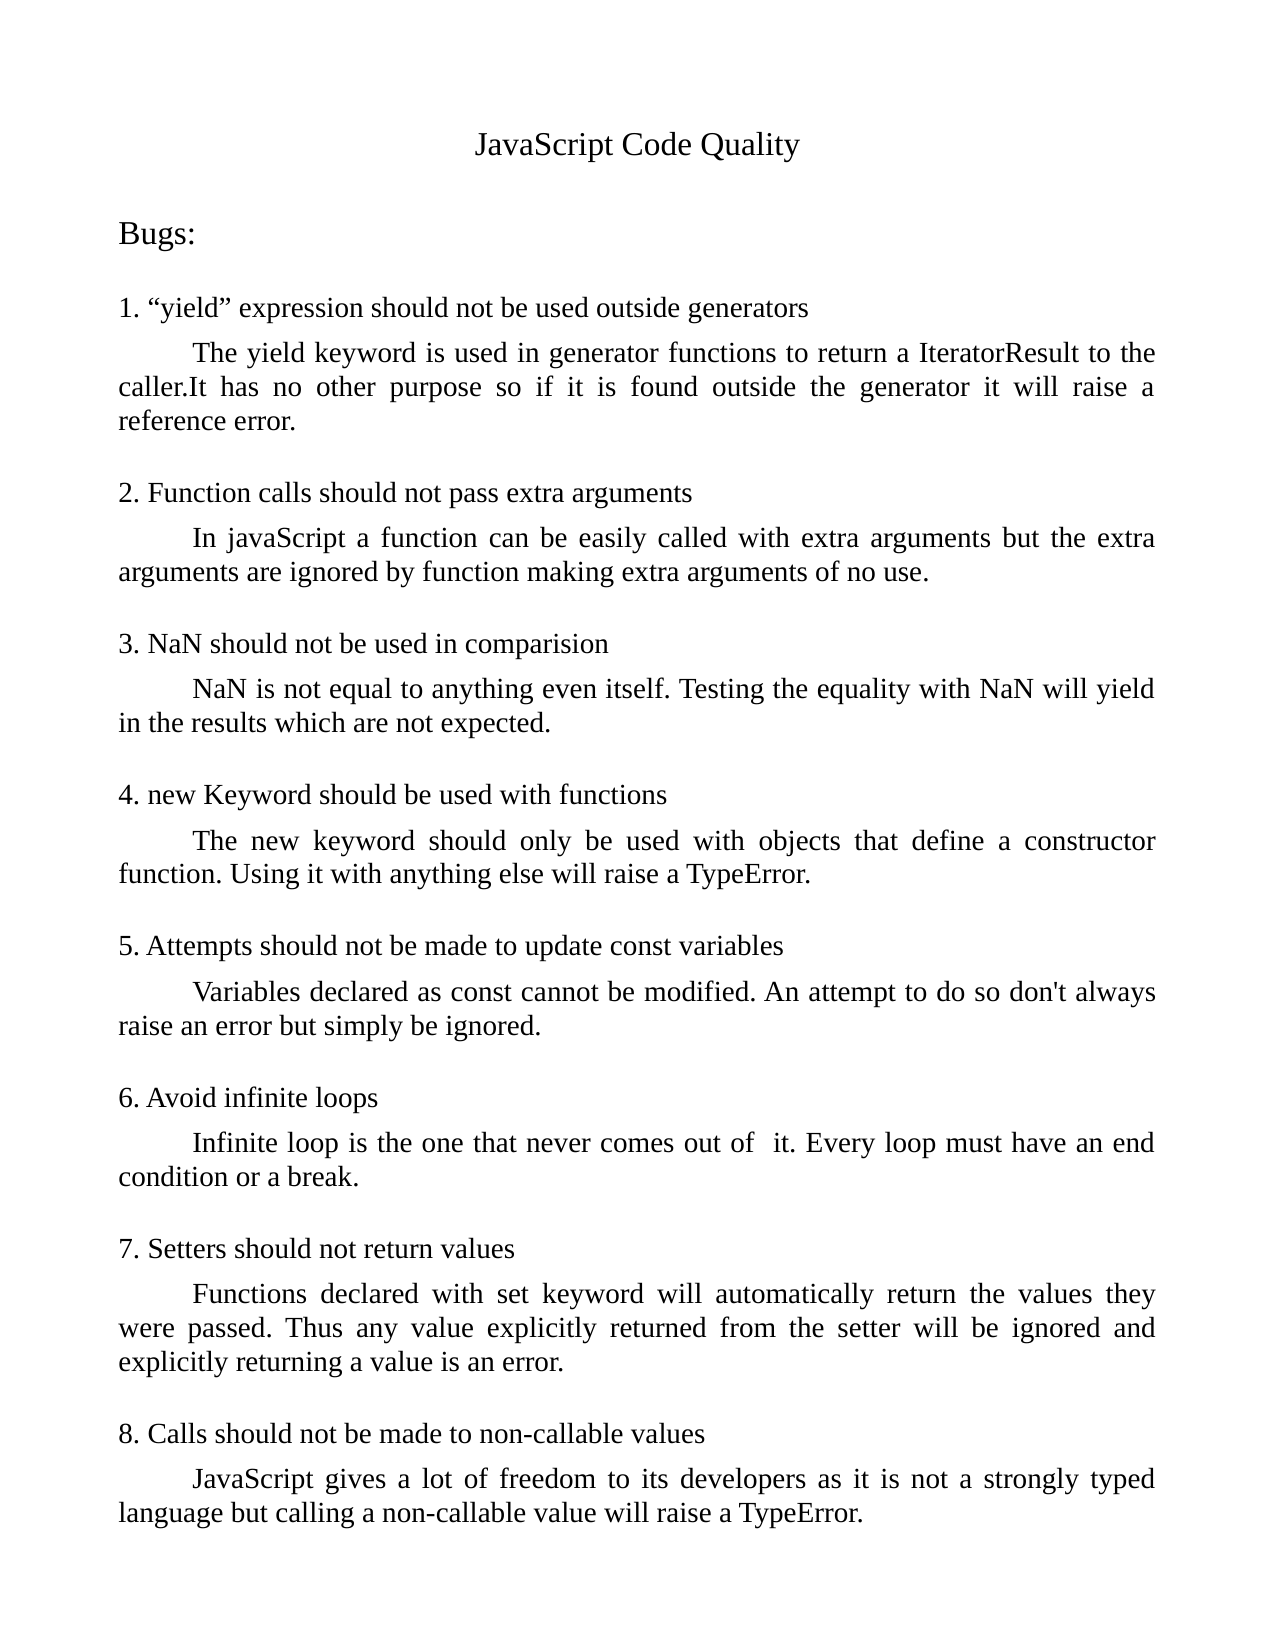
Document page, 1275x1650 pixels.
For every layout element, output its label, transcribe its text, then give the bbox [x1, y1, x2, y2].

text The yield keyword is used in generator functions to return a IteratorResult to the caller.It has no other purpose so if it is found outside the generator it will raise a reference error. [118, 336, 1157, 436]
text 3. NaN should not be used in comparision [118, 626, 1157, 659]
text JavaScript Code Quality [118, 124, 1157, 162]
text In javaScript a function can be easily called with extra arguments but the extra arguments are ignored by function making extra arguments of no use. [118, 520, 1157, 587]
text 5. Attempts should not be made to update const variables [118, 928, 1157, 962]
text NaN is not equal to anything even itself. Testing the equality with NaN will yield in the results which are not expected. [118, 672, 1157, 739]
text The new keyword should only be used with objects that define a constructor function. Using it with anything else will raise a TypeError. [118, 823, 1157, 890]
text Infinite loop is the one that never comes out of it. Every loop must have an end condition or a break. [118, 1125, 1157, 1192]
text Variables declared as const cannot be modified. An attempt to do so don't always raise an error but simply be ignored. [118, 974, 1157, 1041]
text Bugs: [118, 213, 1157, 251]
text Functions declared with set keyword will automatically return the values they were passed. Thus any value explicitly returned from the setter will be ignored and explicitly returning a value is an error. [118, 1277, 1157, 1377]
text 4. new Keyword should be used with functions [118, 777, 1157, 811]
text JavaScript gives a lot of freedom to its developers as it is not a strongly typed language but calling a non-callable value will raise a TypeError. [118, 1461, 1157, 1528]
text 1. “yield” expression should not be used outside generators [118, 290, 1157, 323]
text 2. Function calls should not pass extra arguments [118, 475, 1157, 508]
text 8. Calls should not be made to non-callable values [118, 1416, 1157, 1449]
text 6. Avoid infinite loops [118, 1080, 1157, 1113]
text 7. Setters should not return values [118, 1231, 1157, 1264]
